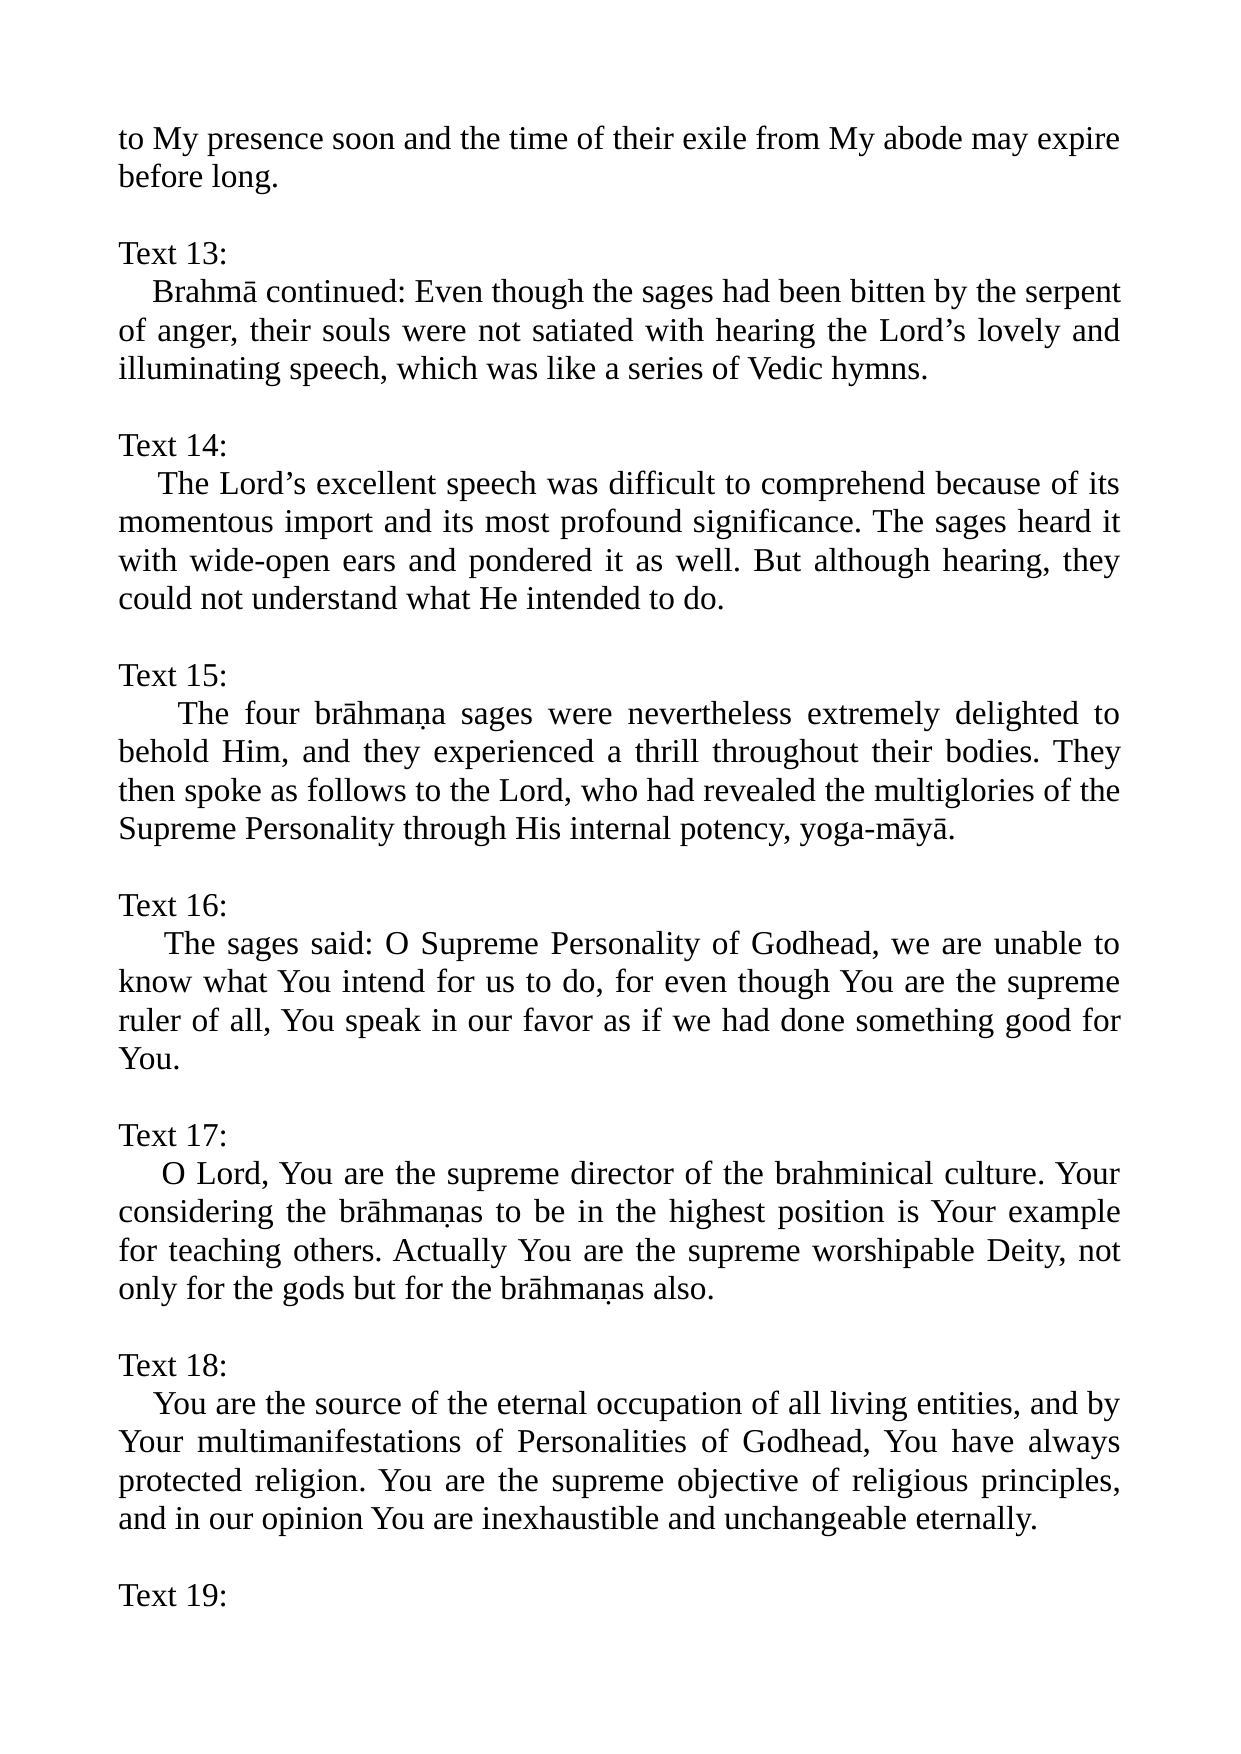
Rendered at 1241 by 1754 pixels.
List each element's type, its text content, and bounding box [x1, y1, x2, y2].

text The four brāhmaṇa sages were nevertheless extremely delighted to behold Him, and they experienced a thrill throughout their bodies. They then spoke as follows to the Lord, who had revealed the multiglories of the Supreme Personality through His internal potency, yoga-māyā. [118, 693, 1122, 846]
text O Lord, You are the supreme director of the brahminical culture. Your considering the brāhmaṇas to be in the highest position is Your example for teaching others. Actually You are the supreme worshipable Deity, not only for the gods but for the brāhmaṇas also. [118, 1153, 1122, 1306]
text Brahmā continued: Even though the sages had been bitten by the serpent of anger, their souls were not satiated with hearing the Lord’s lovely and illuminating speech, which was like a series of Vedic hymns. [118, 271, 1122, 386]
text The Lord’s excellent speech was difficult to comprehend because of its momentous import and its most profound significance. The sages heard it with wide-open ears and pondered it as well. But although hearing, they could not understand what He intended to do. [118, 463, 1122, 616]
text Text 16: [118, 885, 1122, 923]
text You are the source of the eternal occupation of all living entities, and by Your multimanifestations of Personalities of Godhead, You have always protected religion. You are the supreme objective of religious principles, and in our opinion You are inexhaustible and unchangeable eternally. [118, 1383, 1122, 1536]
text to My presence soon and the time of their exile from My abode may expire before long. [118, 118, 1122, 195]
text Text 14: [118, 425, 1122, 463]
text Text 15: [118, 655, 1122, 693]
text Text 18: [118, 1345, 1122, 1383]
text Text 19: [118, 1575, 1122, 1613]
text Text 17: [118, 1115, 1122, 1153]
text The sages said: O Supreme Personality of Godhead, we are unable to know what You intend for us to do, for even though You are the supreme ruler of all, You speak in our favor as if we had done something good for You. [118, 923, 1122, 1076]
text Text 13: [118, 233, 1122, 271]
